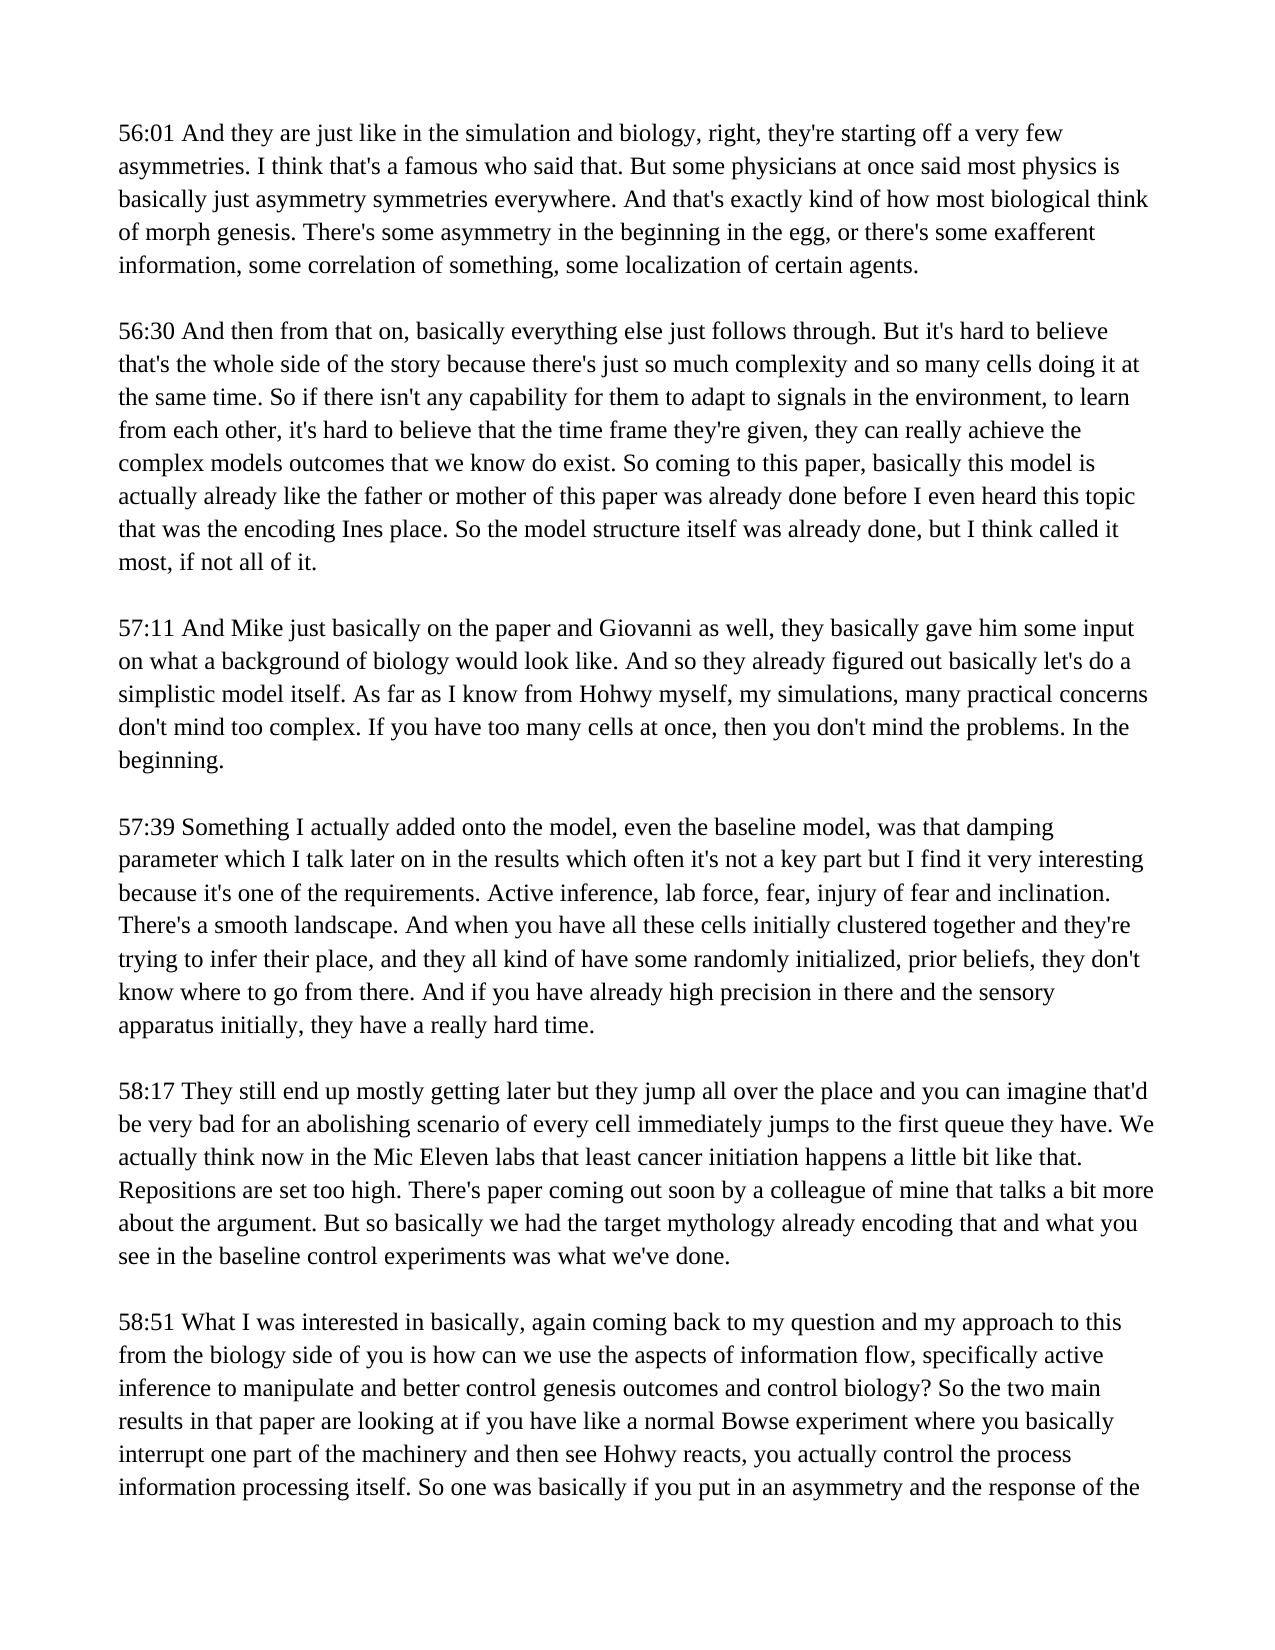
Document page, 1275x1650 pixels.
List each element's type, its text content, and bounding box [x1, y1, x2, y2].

text 56:01 And they are just like in the simulation and biology, right, they're starting off a very few asymmetries. I think that's a famous who said that. But some physicians at once said most physics is basically just asymmetry symmetries everywhere. And that's exactly kind of how most biological think of morph genesis. There's some asymmetry in the beginning in the egg, or there's some exafferent information, some correlation of something, some localization of certain agents. 56:30 And then from that on, basically everything else just follows through. But it's hard to believe that's the whole side of the story because there's just so much complexity and so many cells doing it at the same time. So if there isn't any capability for them to adapt to signals in the environment, to learn from each other, it's hard to believe that the time frame they're given, they can really achieve the complex models outcomes that we know do exist. So coming to this paper, basically this model is actually already like the father or mother of this paper was already done before I even heard this topic that was the encoding Ines place. So the model structure itself was already done, but I think called it most, if not all of it. 57:11 And Mike just basically on the paper and Giovanni as well, they basically gave him some input on what a background of biology would look like. And so they already figured out basically let's do a simplistic model itself. As far as I know from Hohwy myself, my simulations, many practical concerns don't mind too complex. If you have too many cells at once, then you don't mind the problems. In the beginning. 57:39 Something I actually added onto the model, even the baseline model, was that damping parameter which I talk later on in the results which often it's not a key part but I find it very interesting because it's one of the requirements. Active inference, lab force, fear, injury of fear and inclination. There's a smooth landscape. And when you have all these cells initially clustered together and they're trying to infer their place, and they all kind of have some randomly initialized, prior beliefs, they don't know where to go from there. And if you have already high precision in there and the sensory apparatus initially, they have a really hard time. 58:17 They still end up mostly getting later but they jump all over the place and you can imagine that'd be very bad for an abolishing scenario of every cell immediately jumps to the first queue they have. We actually think now in the Mic Eleven labs that least cancer initiation happens a little bit like that. Repositions are set too high. There's paper coming out soon by a colleague of mine that talks a bit more about the argument. But so basically we had the target mythology already encoding that and what you see in the baseline control experiments was what we've done. 58:51 What I was interested in basically, again coming back to my question and my approach to this from the biology side of you is how can we use the aspects of information flow, specifically active inference to manipulate and better control genesis outcomes and control biology? So the two main results in that paper are looking at if you have like a normal Bowse experiment where you basically interrupt one part of the machinery and then see Hohwy reacts, you actually control the process information processing itself. So one was basically if you put in an asymmetry and the response of the [118, 118, 1157, 1501]
